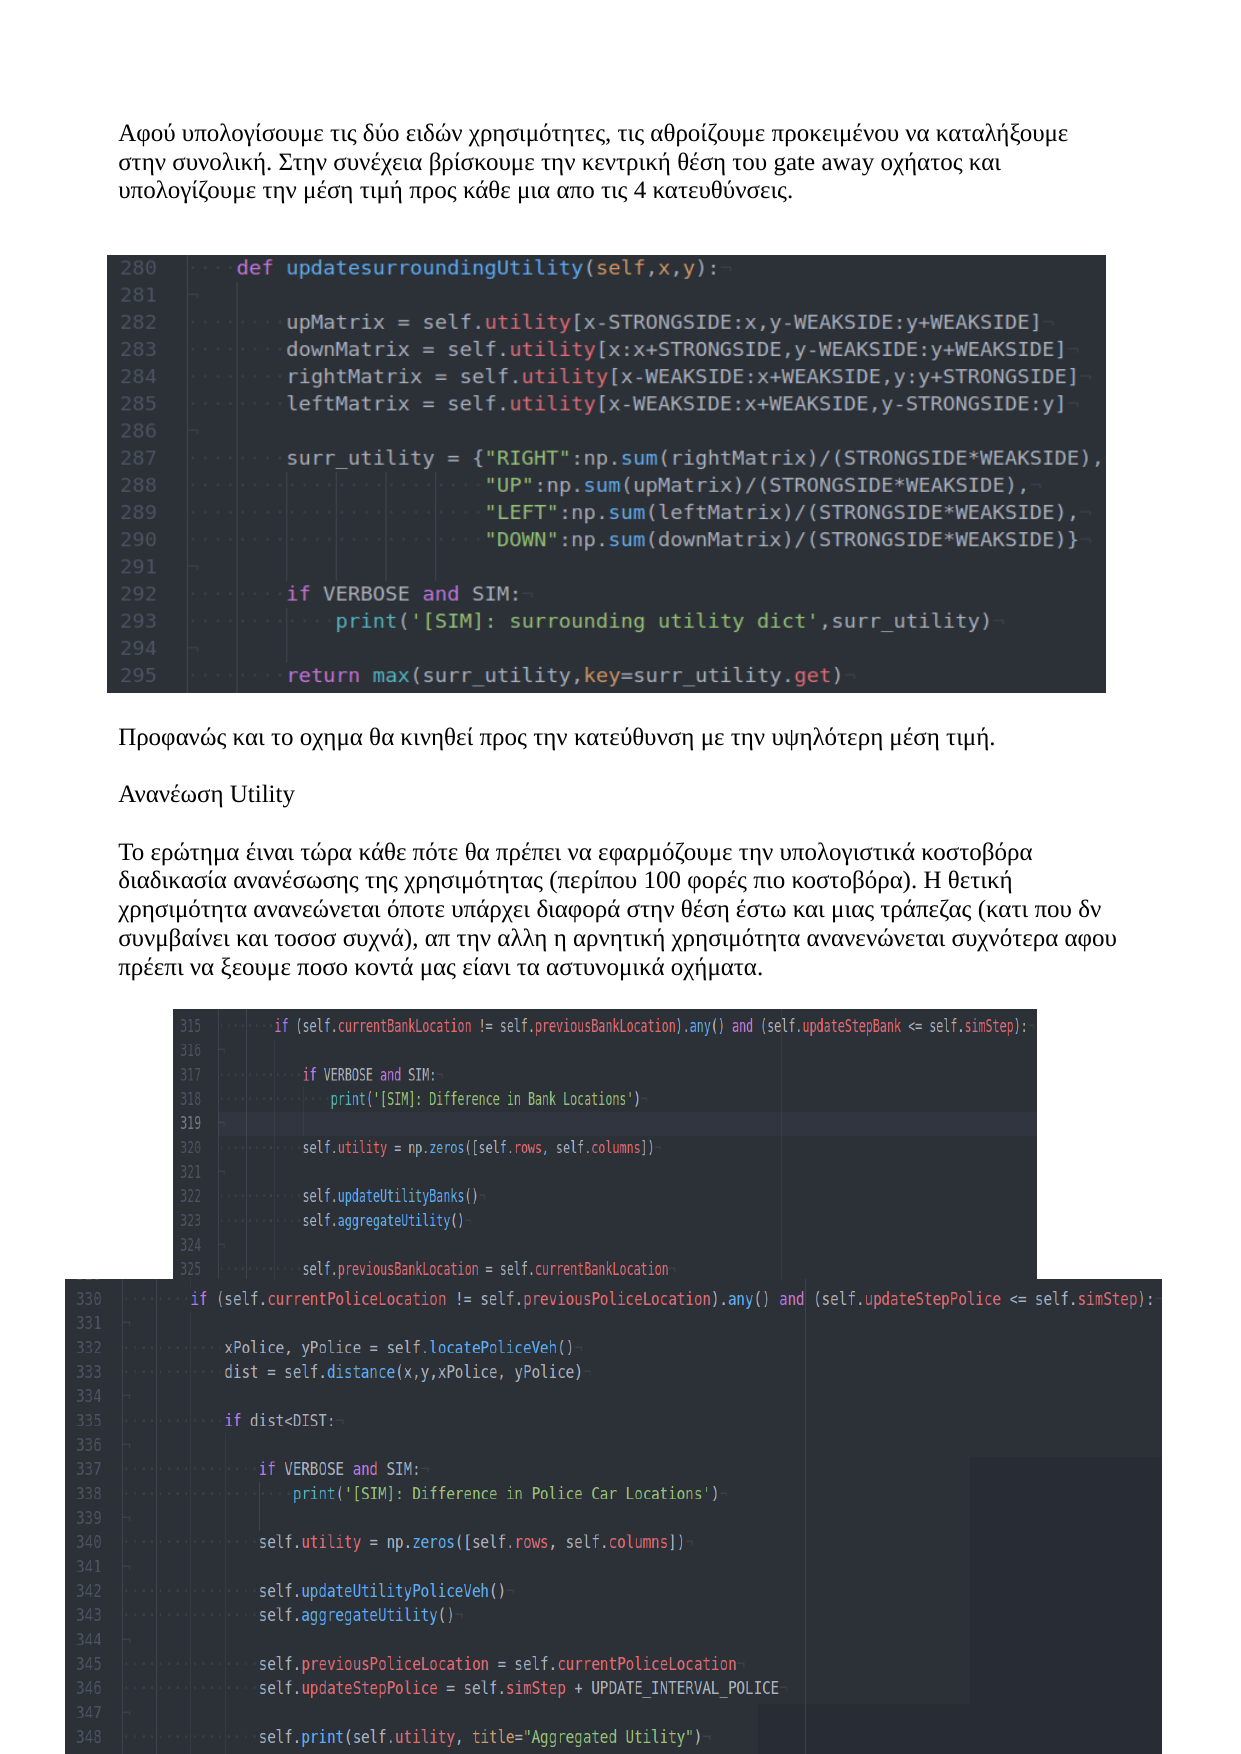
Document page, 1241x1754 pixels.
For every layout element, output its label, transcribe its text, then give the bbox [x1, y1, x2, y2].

text Το ερώτημα έιναι τώρα κάθε πότε θα πρέπει να εφαρμόζουμε την υπολογιστικά κοστοβόρα διαδικασία ανανέσωσης της χρησιμότητας (περίπου 100 φορές πιο κοστοβόρα). Η θετική χρησιμότητα ανανεώνεται όποτε υπάρχει διαφορά στην θέση έστω και μιας τράπεζας (κατι που δν συνμβαίνει και τοσοσ συχνά), απ την αλλη η αρνητική χρησιμότητα ανανενώνεται συχνότερα αφου πρέεπι να ξεουμε ποσο κοντά μας είανι τα αστυνομικά οχήματα. [118, 837, 1122, 981]
text Ανανέωση Utility [118, 779, 1122, 808]
picture [65, 1009, 1162, 1754]
text Προφανώς και το οχημα θα κινηθεί προς την κατεύθυνση με την υψηλότερη μέση τιμή. [118, 722, 1122, 751]
text Αφού υπολογίσουμε τις δύο ειδών χρησιμότητες, τις αθροίζουμε προκειμένου να καταλήξουμε στην συνολική. Στην συνέχεια βρίσκουμε την κεντρική θέση του gate away οχήατος και υπολογίζουμε την μέση τιμή προς κάθε μια απο τις 4 κατευθύνσεις. [118, 118, 1122, 204]
picture [107, 255, 1106, 693]
